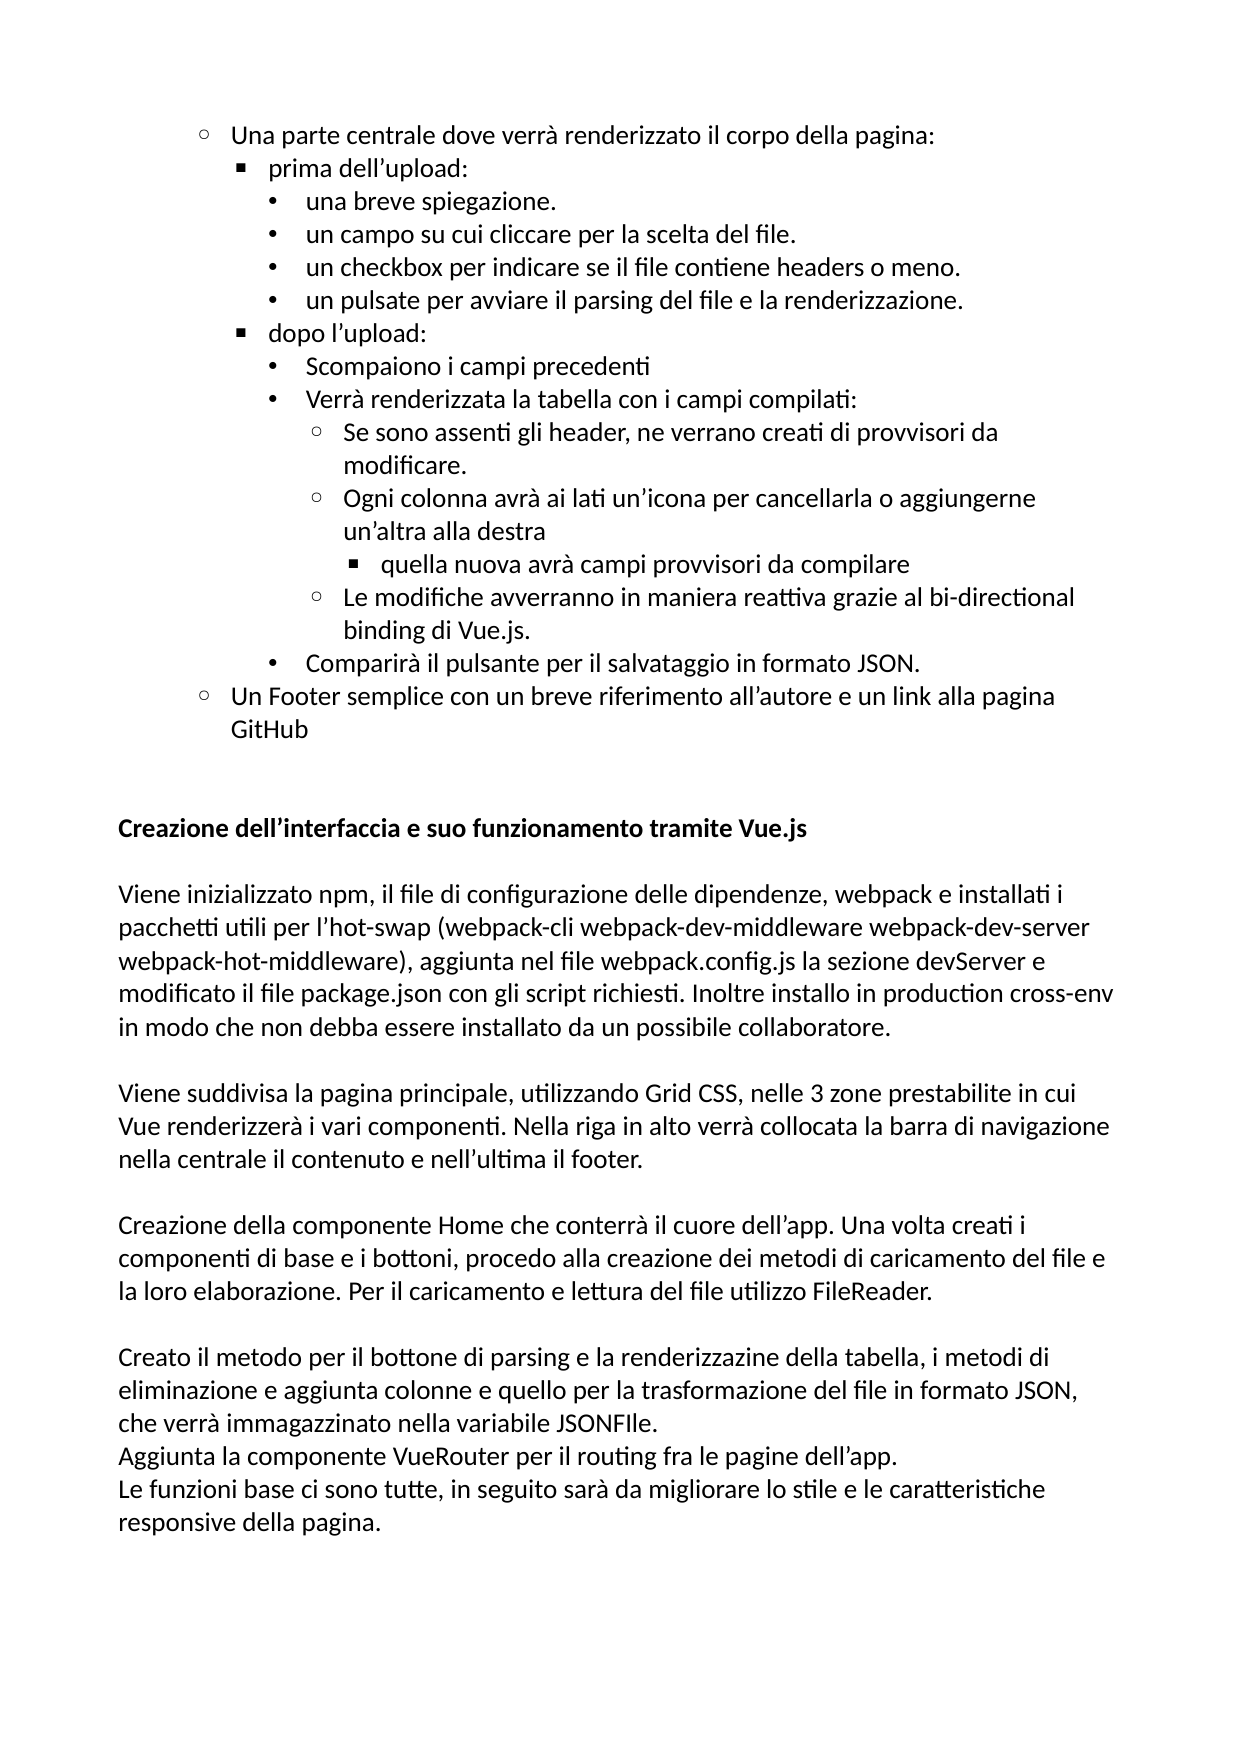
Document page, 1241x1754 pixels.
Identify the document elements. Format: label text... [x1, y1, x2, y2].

text Viene inizializzato npm, il file di configurazione delle dipendenze, webpack e installati i pacchetti utili per l’hot-swap (webpack-cli webpack-dev-middleware webpack-dev-server webpack-hot-middleware), aggiunta nel file webpack.config.js la sezione devServer e modificato il file package.json con gli script richiesti. Inoltre installo in production cross-env in modo che non debba essere installato da un possibile collaboratore. [118, 878, 1122, 1043]
list Un Footer semplice con un breve riferimento all’autore e un link alla pagina GitHub [193, 679, 1122, 746]
list un pulsate per avviare il parsing del file e la renderizzazione. [268, 283, 1122, 316]
text Viene suddivisa la pagina principale, utilizzando Grid CSS, nelle 3 zone prestabilite in cui Vue renderizzerà i vari componenti. Nella riga in alto verrà collocata la barra di navigazione nella centrale il contenuto e nell’ultima il footer. [118, 1076, 1122, 1175]
list prima dell’upload: [231, 151, 1122, 184]
list Scompaiono i campi precedenti [268, 349, 1122, 382]
list Comparirà il pulsante per il salvataggio in formato JSON. [268, 646, 1122, 679]
list Se sono assenti gli header, ne verrano creati di provvisori da modificare. [306, 415, 1122, 481]
list un checkbox per indicare se il file contiene headers o meno. [268, 250, 1122, 283]
list un campo su cui cliccare per la scelta del file. [268, 217, 1122, 250]
list Una parte centrale dove verrà renderizzato il corpo della pagina: [193, 118, 1122, 151]
list dopo l’upload: [231, 316, 1122, 349]
text Creazione dell’interfaccia e suo funzionamento tramite Vue.js [118, 812, 1122, 844]
list Le modifiche avverranno in maniera reattiva grazie al bi-directional binding di Vue.js. [306, 580, 1122, 646]
text Le funzioni base ci sono tutte, in seguito sarà da migliorare lo stile e le caratteristiche responsive della pagina. [118, 1472, 1122, 1538]
text Creato il metodo per il bottone di parsing e la renderizzazine della tabella, i metodi di eliminazione e aggiunta colonne e quello per la trasformazione del file in formato JSON, che verrà immagazzinato nella variabile JSONFIle. [118, 1340, 1122, 1439]
list Ogni colonna avrà ai lati un’icona per cancellarla o aggiungerne un’altra alla destra [306, 481, 1122, 547]
list una breve spiegazione. [268, 184, 1122, 217]
list quella nuova avrà campi provvisori da compilare [343, 547, 1122, 580]
text Creazione della componente Home che conterrà il cuore dell’app. Una volta creati i componenti di base e i bottoni, procedo alla creazione dei metodi di caricamento del file e la loro elaborazione. Per il caricamento e lettura del file utilizzo FileReader. [118, 1208, 1122, 1307]
list Verrà renderizzata la tabella con i campi compilati: [268, 382, 1122, 415]
text Aggiunta la componente VueRouter per il routing fra le pagine dell’app. [118, 1439, 1122, 1472]
